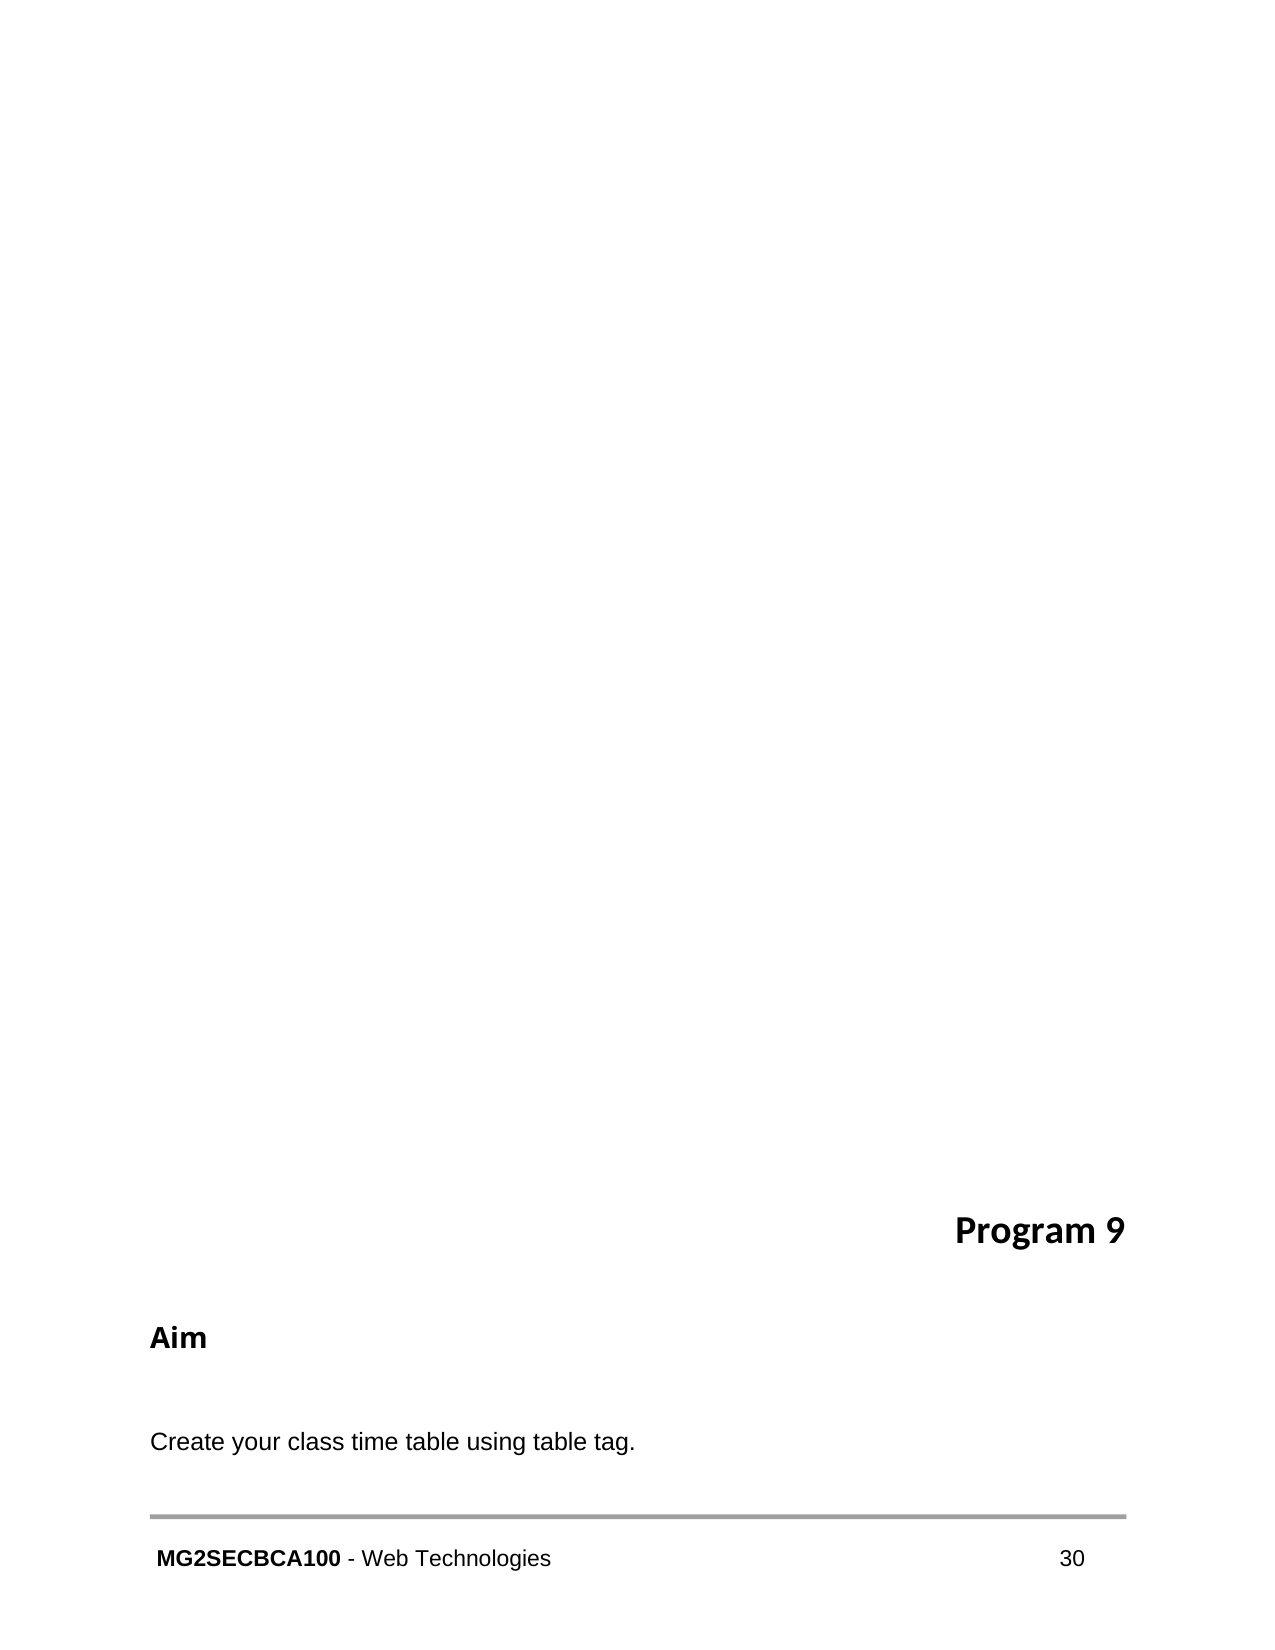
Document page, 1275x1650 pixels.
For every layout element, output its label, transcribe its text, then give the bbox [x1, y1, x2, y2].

text Program 9 [225, 1205, 1125, 1253]
text Aim [150, 1317, 1125, 1357]
text Create your class time table using table tag. [150, 1427, 1125, 1456]
